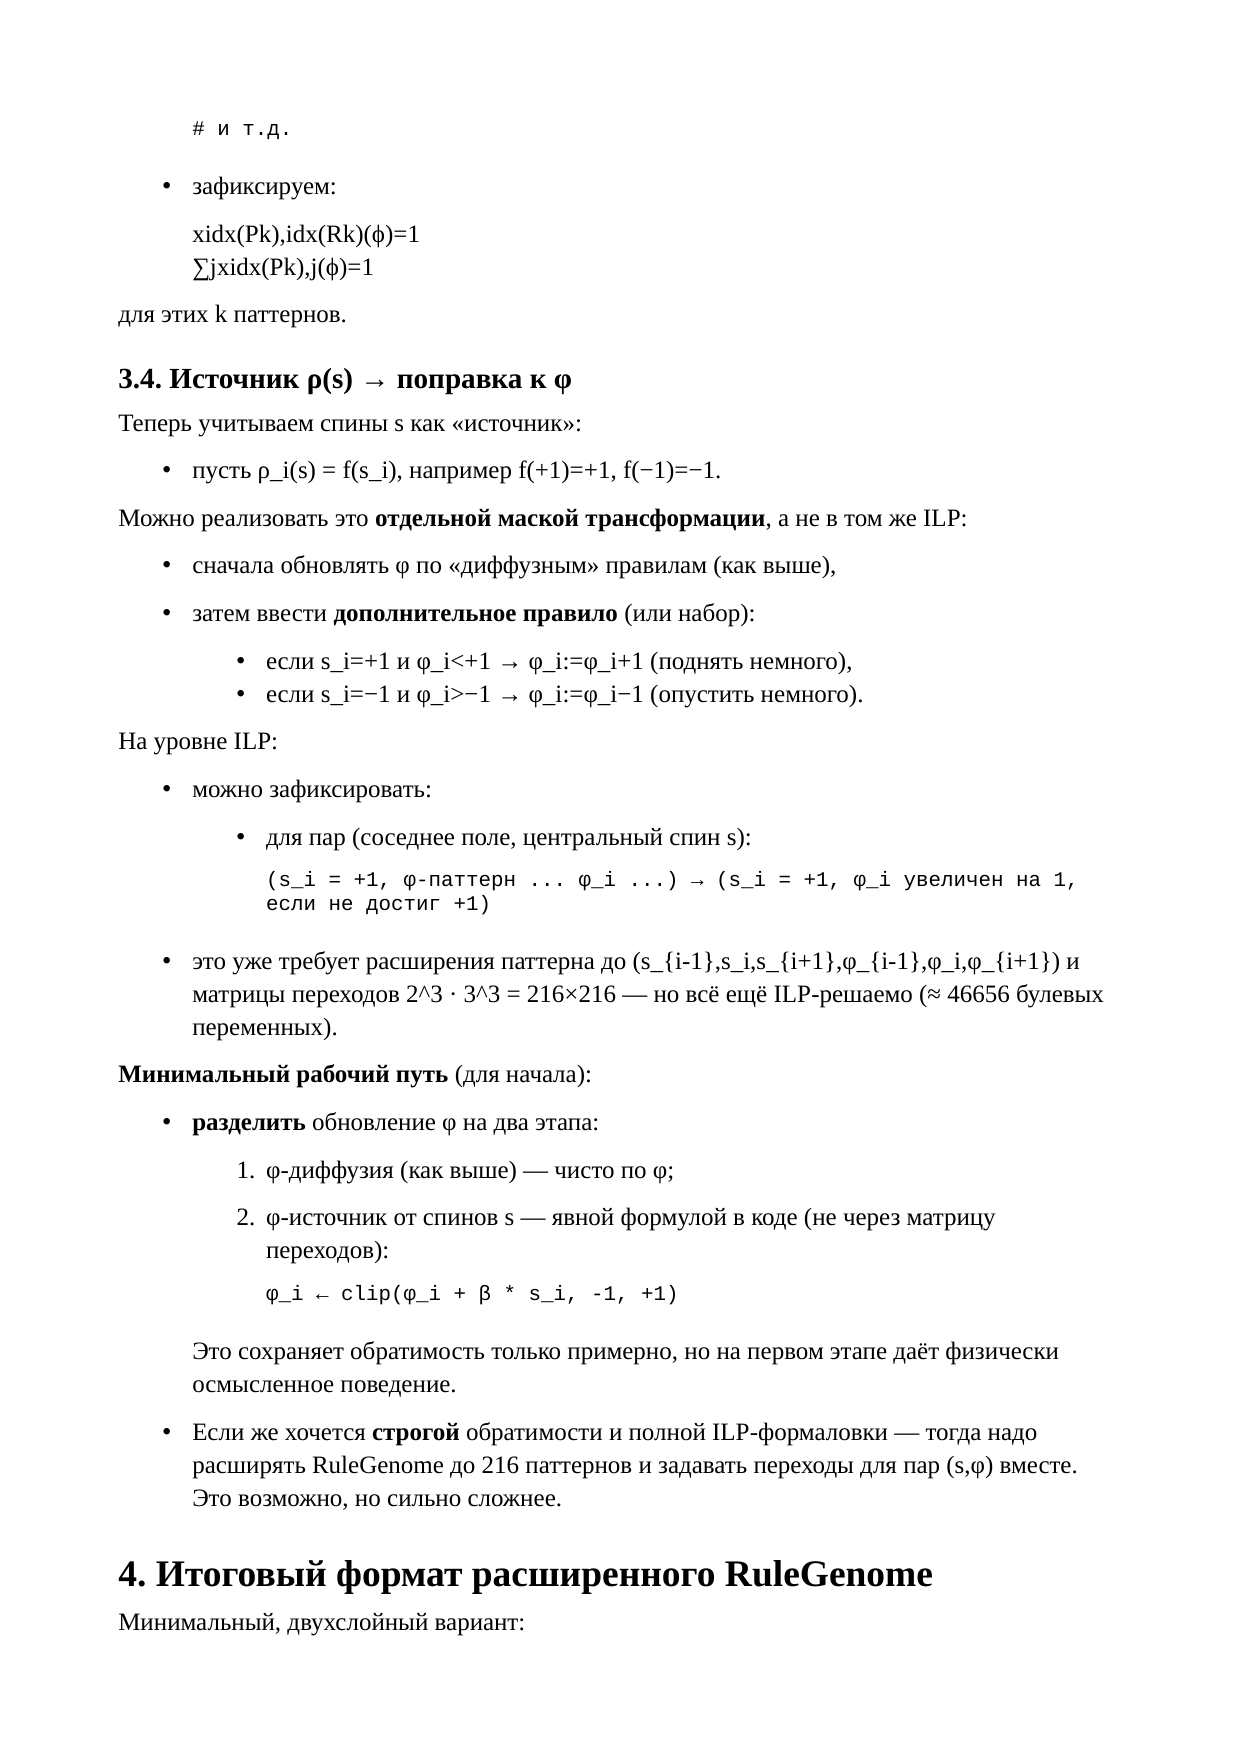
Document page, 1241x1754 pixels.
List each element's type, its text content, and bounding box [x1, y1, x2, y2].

list если s_i=+1 и φ_i<+1 → φ_i:=φ_i+1 (поднять немного), [236, 646, 1122, 674]
list разделить обновление φ на два этапа: [162, 1107, 1122, 1136]
list пусть ρ_i(s) = f(s_i), например f(+1)=+1, f(−1)=−1. [162, 455, 1122, 484]
list Это сохраняет обратимость только примерно, но на первом этапе даёт физически осмысленное поведение. [162, 1336, 1122, 1398]
text На уровне ILP: [118, 726, 1122, 755]
text Минимальный рабочий путь (для начала): [118, 1059, 1122, 1088]
list (s_i = +1, φ-паттерн ... φ_i ...) → (s_i = +1, φ_i увеличен на 1, если не достиг +1) [236, 869, 1122, 916]
list сначала обновлять φ по «диффузным» правилам (как выше), [162, 551, 1122, 579]
list xidx(Pk),idx(Rk)(ϕ)=1 ∑jxidx(Pk),j(ϕ)=1 [162, 219, 1122, 281]
list если s_i=−1 и φ_i>−1 → φ_i:=φ_i−1 (опустить немного). [236, 679, 1122, 707]
text Теперь учитываем спины s как «источник»: [118, 408, 1122, 436]
subtitle 3.4. Источник ρ(s) → поправка к φ [118, 362, 1122, 395]
text для этих k паттернов. [118, 299, 1122, 328]
list можно зафиксировать: [162, 774, 1122, 803]
list φ_i ← clip(φ_i + β * s_i, -1, +1) [236, 1283, 1122, 1307]
list это уже требует расширения паттерна до (s_{i-1},s_i,s_{i+1},φ_{i-1},φ_i,φ_{i+1}) и матрицы переходов 2^3 · 3^3 = 216×216 — но всё ещё ILP‑решаемо (≈ 46656 булевых переменных). [162, 946, 1122, 1041]
list φ‑источник от спинов s — явной формулой в коде (не через матрицу переходов): [236, 1202, 1122, 1264]
list для пар (соседнее поле, центральный спин s): [236, 822, 1122, 850]
list затем ввести дополнительное правило (или набор): [162, 598, 1122, 627]
list зафиксируем: [162, 171, 1122, 200]
subtitle 4. Итоговый формат расширенного RuleGenome [118, 1551, 1122, 1594]
list Если же хочется строгой обратимости и полной ILP‑формаловки — тогда надо расширять RuleGenome до 216 паттернов и задавать переходы для пар (s,φ) вместе. Это возможно, но сильно сложнее. [162, 1417, 1122, 1512]
list # и т.д. [162, 118, 1122, 142]
list φ‑диффузия (как выше) — чисто по φ; [236, 1155, 1122, 1183]
text Можно реализовать это отдельной маской трансформации, а не в том же ILP: [118, 503, 1122, 532]
text Минимальный, двухслойный вариант: [118, 1607, 1122, 1636]
